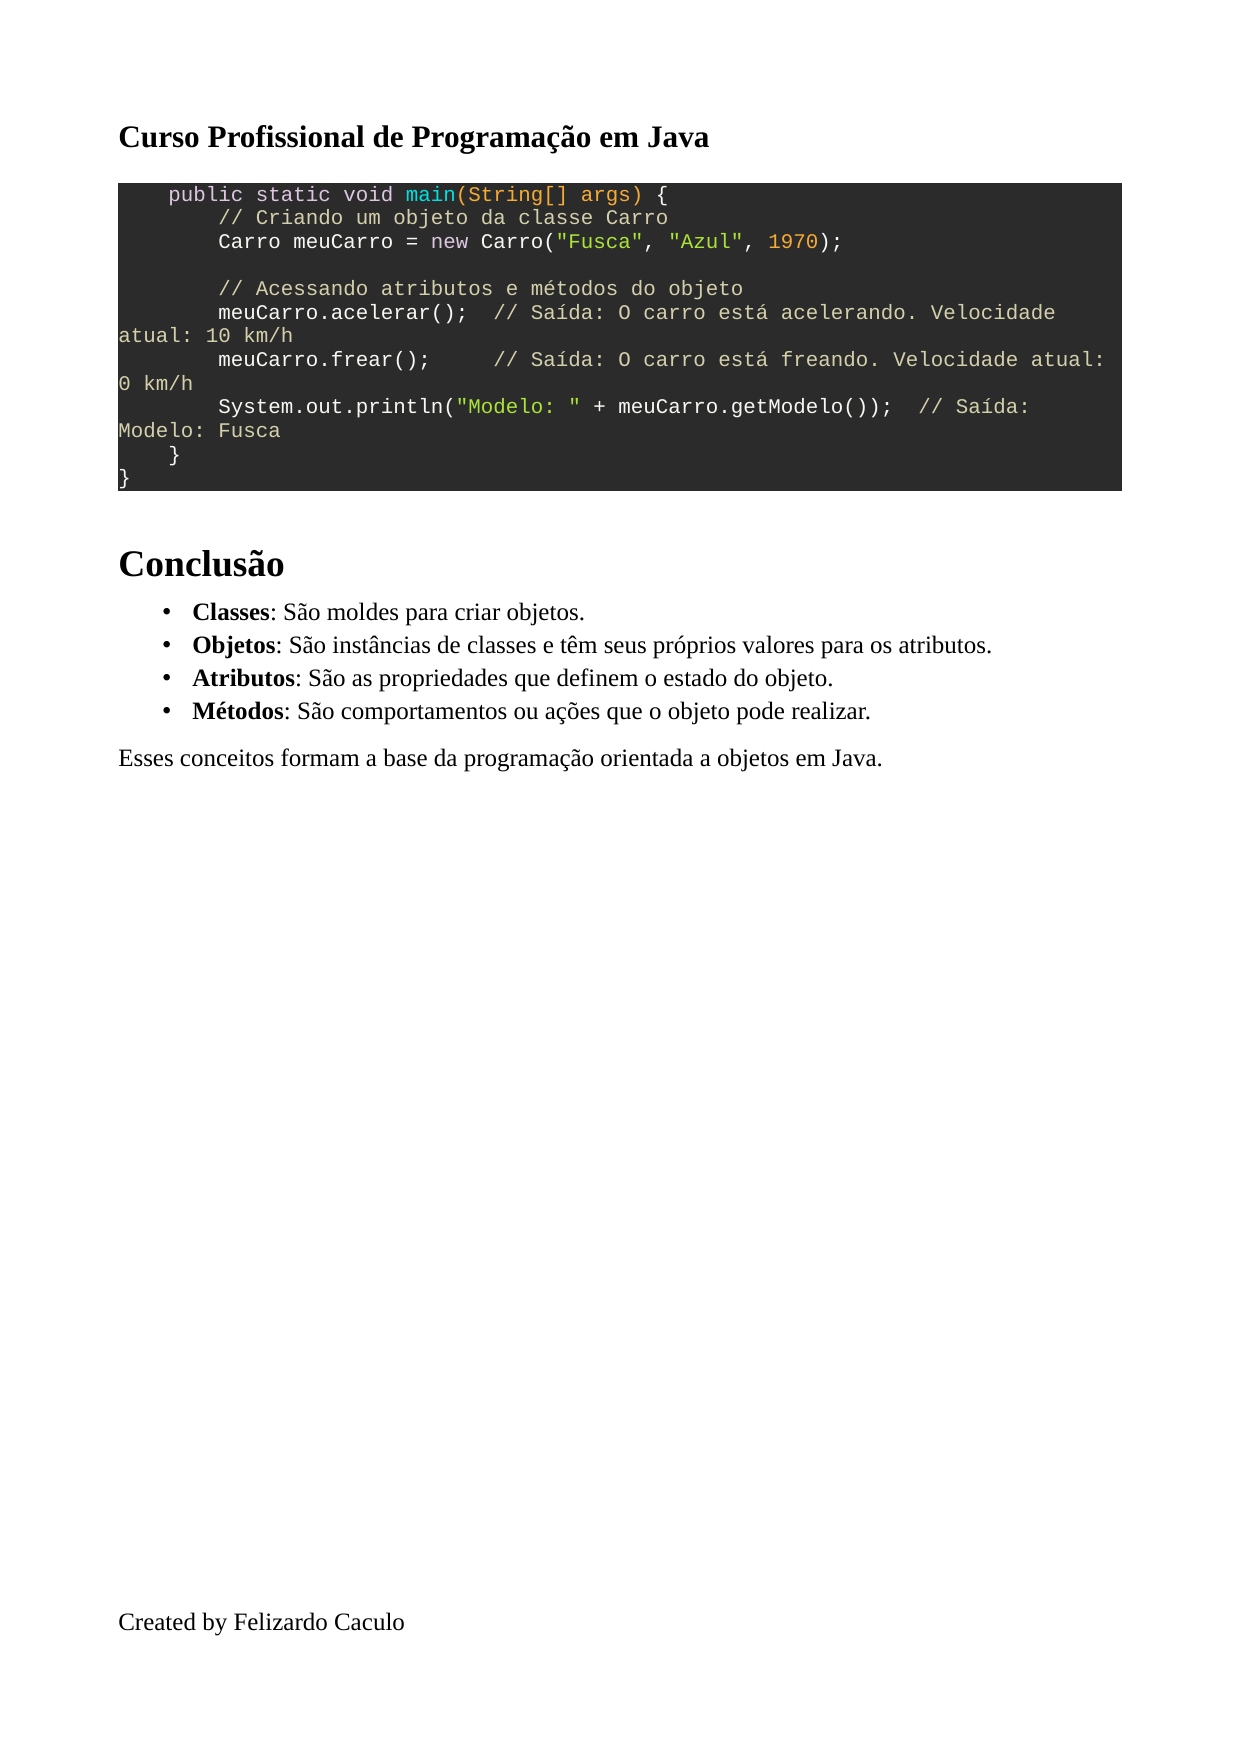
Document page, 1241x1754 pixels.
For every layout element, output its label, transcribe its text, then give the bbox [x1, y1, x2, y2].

list Métodos: São comportamentos ou ações que o objeto pode realizar. [162, 696, 1122, 725]
text // Acessando atributos e métodos do objeto [118, 278, 1122, 302]
list Objetos: São instâncias de classes e têm seus próprios valores para os atributos. [162, 630, 1122, 659]
text // Criando um objeto da classe Carro [118, 207, 1122, 231]
list Classes: São moldes para criar objetos. [162, 597, 1122, 626]
text } [118, 467, 1122, 491]
subtitle Conclusão [118, 541, 1122, 584]
text meuCarro.acelerar(); // Saída: O carro está acelerando. Velocidade atual: 10 km/h [118, 302, 1122, 349]
text } [118, 444, 1122, 467]
list Atributos: São as propriedades que definem o estado do objeto. [162, 663, 1122, 692]
text System.out.println("Modelo: " + meuCarro.getModelo()); // Saída: Modelo: Fusca [118, 396, 1122, 444]
text Esses conceitos formam a base da programação orientada a objetos em Java. [118, 743, 1122, 772]
text meuCarro.frear(); // Saída: O carro está freando. Velocidade atual: 0 km/h [118, 349, 1122, 396]
text public static void main(String[] args) { [118, 183, 1122, 207]
text Carro meuCarro = new Carro("Fusca", "Azul", 1970); [118, 231, 1122, 254]
